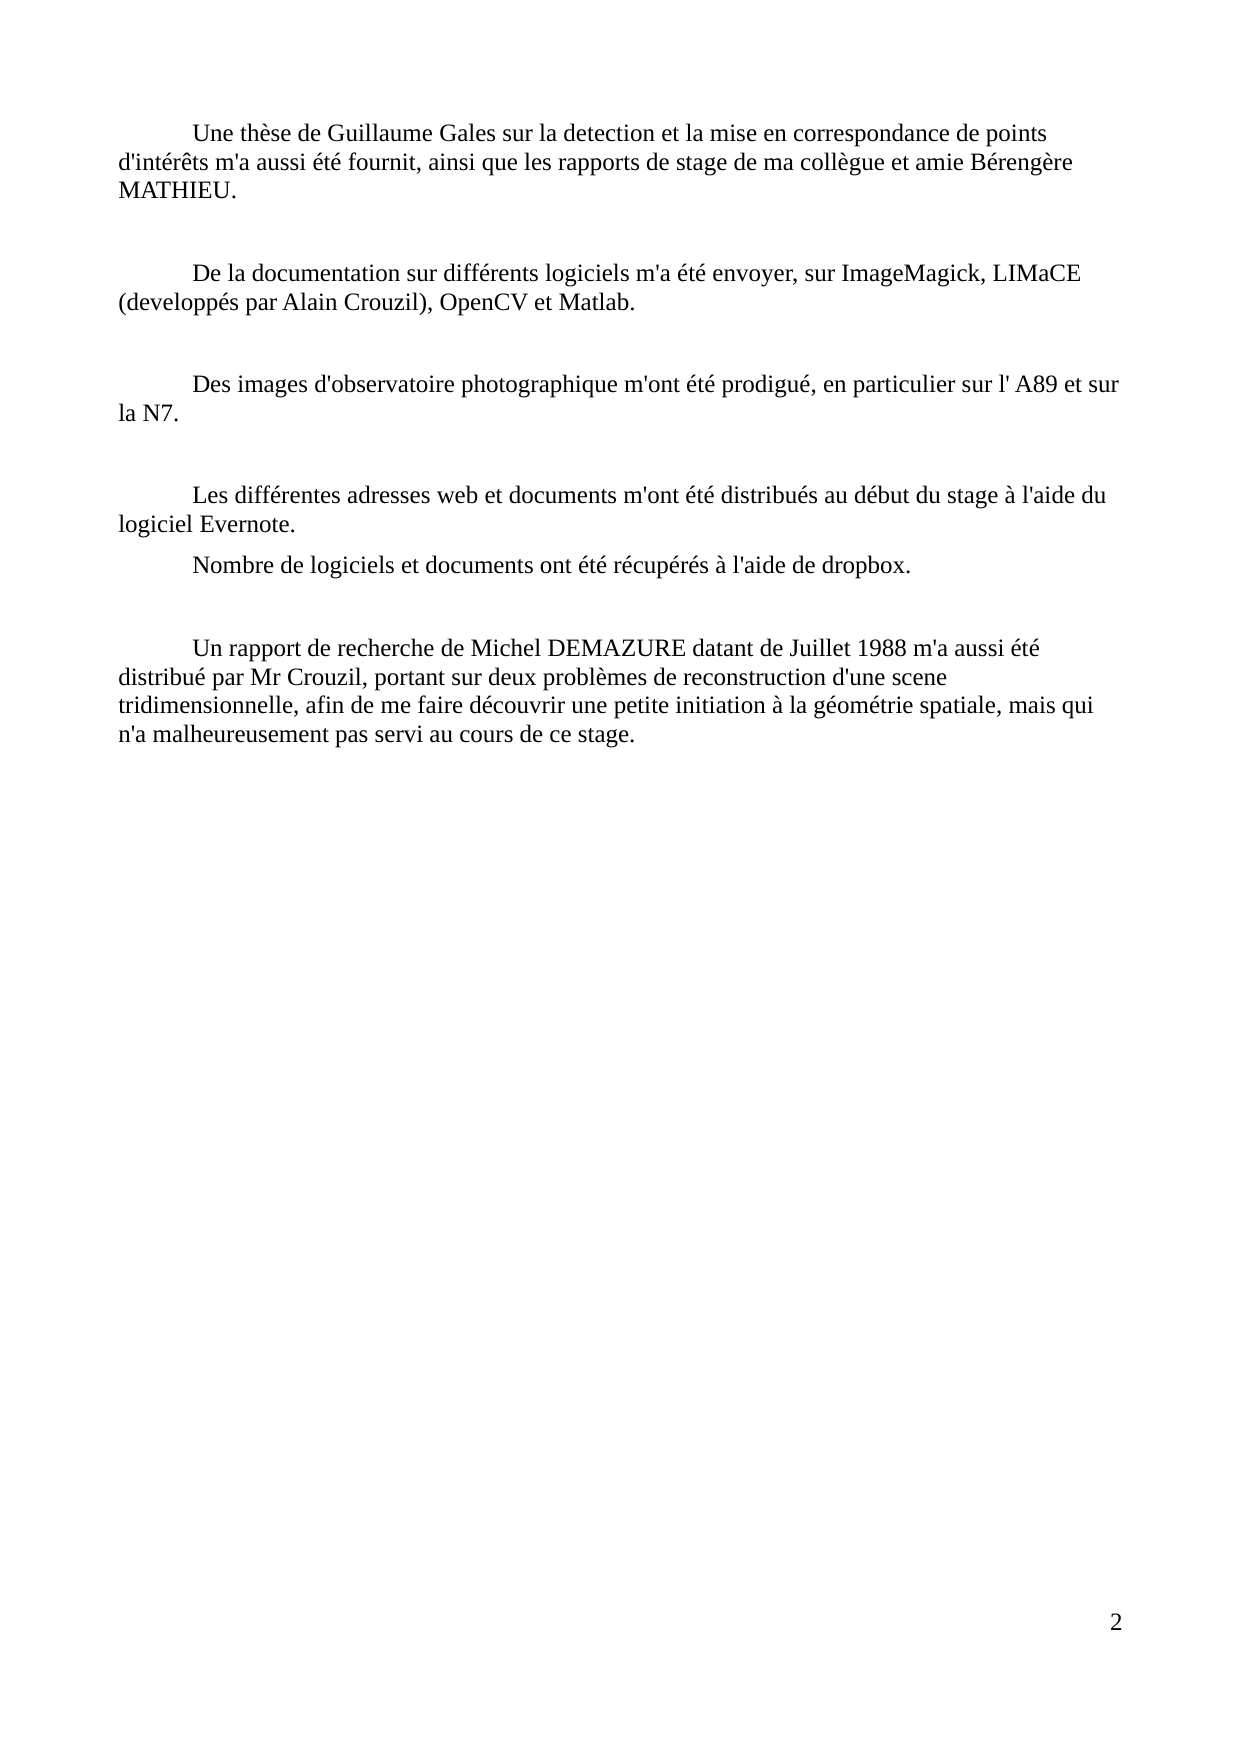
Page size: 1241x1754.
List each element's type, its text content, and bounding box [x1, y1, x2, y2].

text Un rapport de recherche de Michel DEMAZURE datant de Juillet 1988 m'a aussi été distribué par Mr Crouzil, portant sur deux problèmes de reconstruction d'une scene tridimensionnelle, afin de me faire découvrir une petite initiation à la géométrie spatiale, mais qui n'a malheureusement pas servi au cours de ce stage. [118, 633, 1122, 748]
text Des images d'observatoire photographique m'ont été prodigué, en particulier sur l' A89 et sur la N7. [118, 369, 1122, 427]
text De la documentation sur différents logiciels m'a été envoyer, sur ImageMagick, LIMaCE (developpés par Alain Crouzil), OpenCV et Matlab. [118, 258, 1122, 316]
text Les différentes adresses web et documents m'ont été distribués au début du stage à l'aide du logiciel Evernote. [118, 481, 1122, 538]
text Nombre de logiciels et documents ont été récupérés à l'aide de dropbox. [118, 551, 1122, 579]
text Une thèse de Guillaume Gales sur la detection et la mise en correspondance de points d'intérêts m'a aussi été fournit, ainsi que les rapports de stage de ma collègue et amie Bérengère MATHIEU. [118, 118, 1122, 204]
